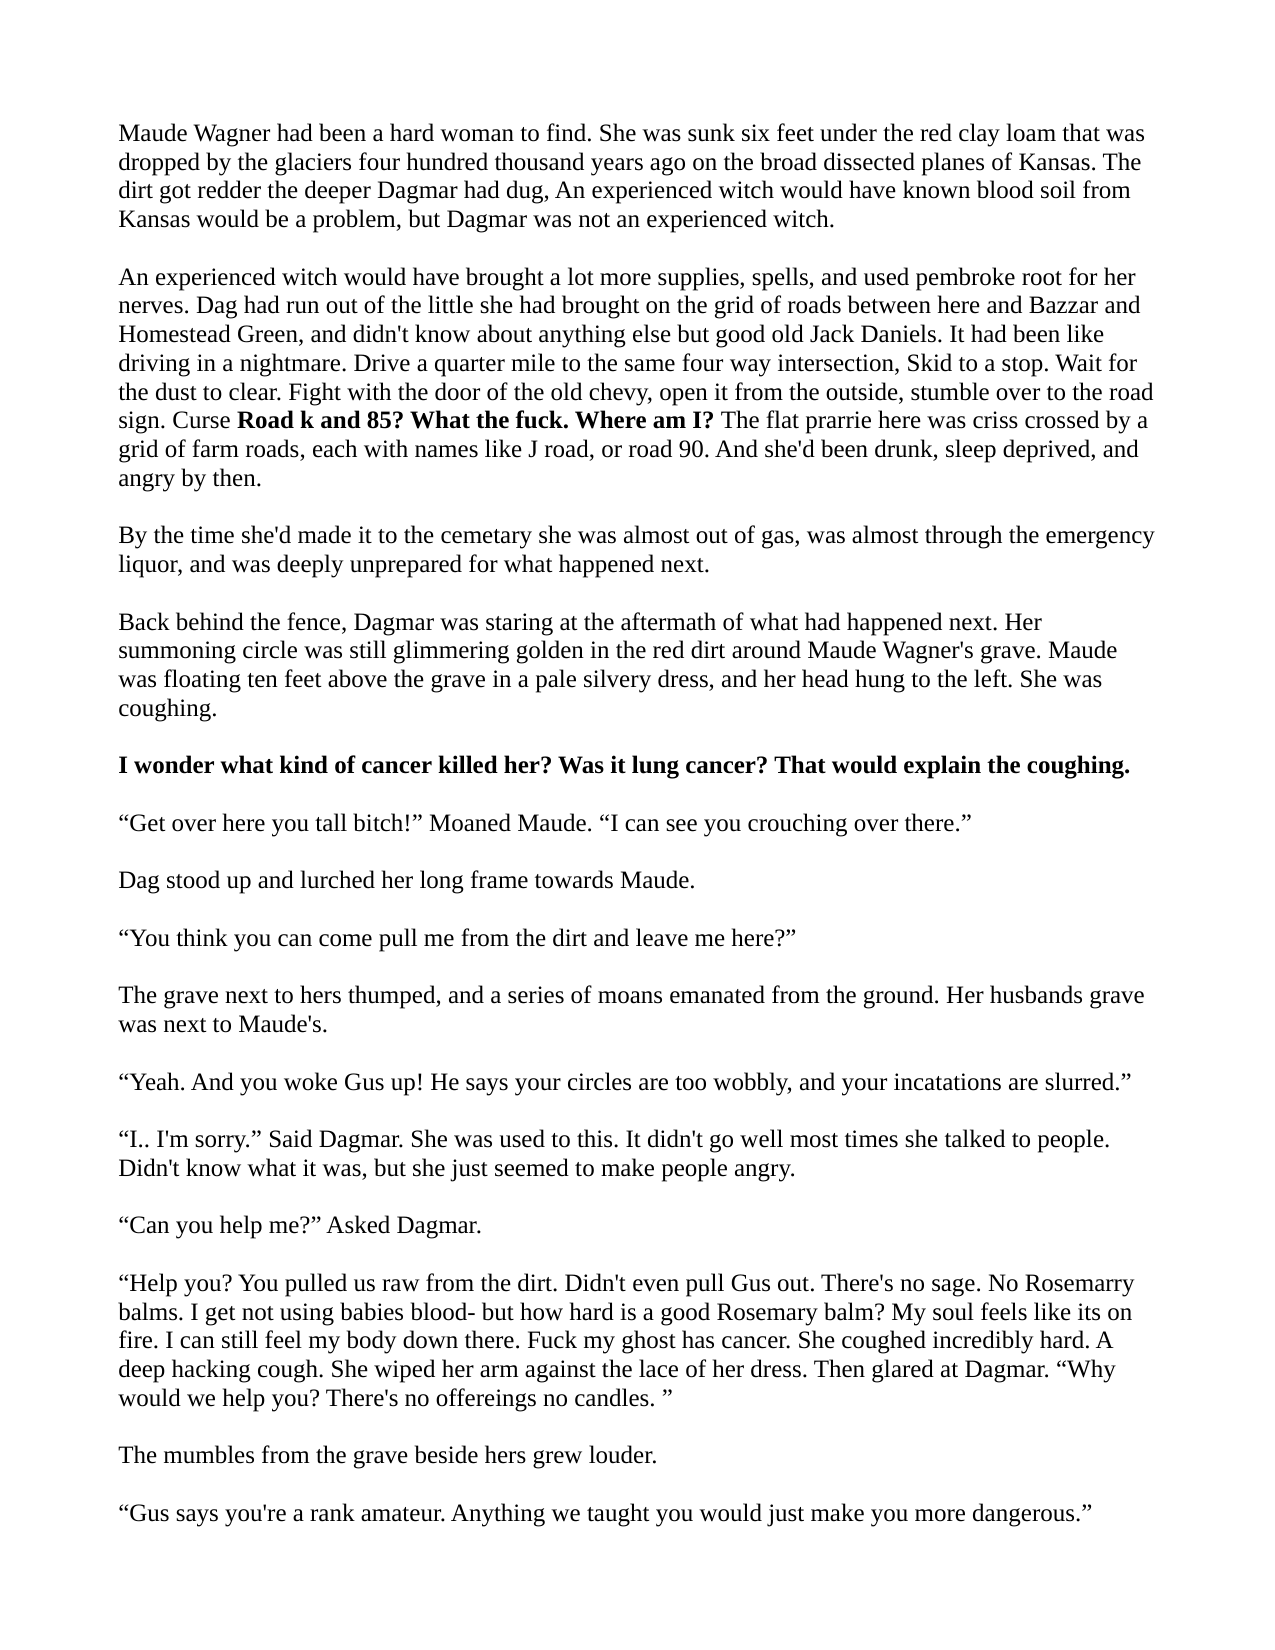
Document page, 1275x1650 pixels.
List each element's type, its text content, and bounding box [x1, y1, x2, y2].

text “Help you? You pulled us raw from the dirt. Didn't even pull Gus out. There's no sage. No Rosemarry balms. I get not using babies blood- but how hard is a good Rosemary balm? My soul feels like its on fire. I can still feel my body down there. Fuck my ghost has cancer. She coughed incredibly hard. A deep hacking cough. She wiped her arm against the lace of her dress. Then glared at Dagmar. “Why would we help you? There's no offereings no candles. ” [118, 1268, 1157, 1412]
text Back behind the fence, Dagmar was staring at the aftermath of what had happened next. Her summoning circle was still glimmering golden in the red dirt around Maude Wagner's grave. Maude was floating ten feet above the grave in a pale silvery dress, and her head hung to the left. She was coughing. [118, 607, 1157, 722]
text The mumbles from the grave beside hers grew louder. [118, 1441, 1157, 1469]
text By the time she'd made it to the cemetary she was almost out of gas, was almost through the emergency liquor, and was deeply unprepared for what happened next. [118, 521, 1157, 578]
text “Yeah. And you woke Gus up! He says your circles are too wobbly, and your incatations are slurred.” “I.. I'm sorry.” Said Dagmar. She was used to this. It didn't go well most times she talked to people. Didn't know what it was, but she just seemed to make people angry. “Can you help me?” Asked Dagmar. [118, 1067, 1157, 1239]
text Dag stood up and lurched her long frame towards Maude. [118, 866, 1157, 894]
text “Get over here you tall bitch!” Moaned Maude. “I can see you crouching over there.” [118, 808, 1157, 837]
text An experienced witch would have brought a lot more supplies, spells, and used pembroke root for her nerves. Dag had run out of the little she had brought on the grid of roads between here and Bazzar and Homestead Green, and didn't know about anything else but good old Jack Daniels. It had been like driving in a nightmare. Drive a quarter mile to the same four way intersection, Skid to a stop. Wait for the dust to clear. Fight with the door of the old chevy, open it from the outside, stumble over to the road sign. Curse Road k and 85? What the fuck. Where am I? The flat prarrie here was criss crossed by a grid of farm roads, each with names like J road, or road 90. And she'd been drunk, sleep deprived, and angry by then. [118, 262, 1157, 492]
text Maude Wagner had been a hard woman to find. She was sunk six feet under the red clay loam that was dropped by the glaciers four hundred thousand years ago on the broad dissected planes of Kansas. The dirt got redder the deeper Dagmar had dug, An experienced witch would have known blood soil from Kansas would be a problem, but Dagmar was not an experienced witch. [118, 118, 1157, 233]
text “You think you can come pull me from the dirt and leave me here?” The grave next to hers thumped, and a series of moans emanated from the ground. Her husbands grave was next to Maude's. [118, 923, 1157, 1038]
text “Gus says you're a rank amateur. Anything we taught you would just make you more dangerous.” [118, 1498, 1157, 1527]
text I wonder what kind of cancer killed her? Was it lung cancer? That would explain the coughing. [118, 751, 1157, 779]
